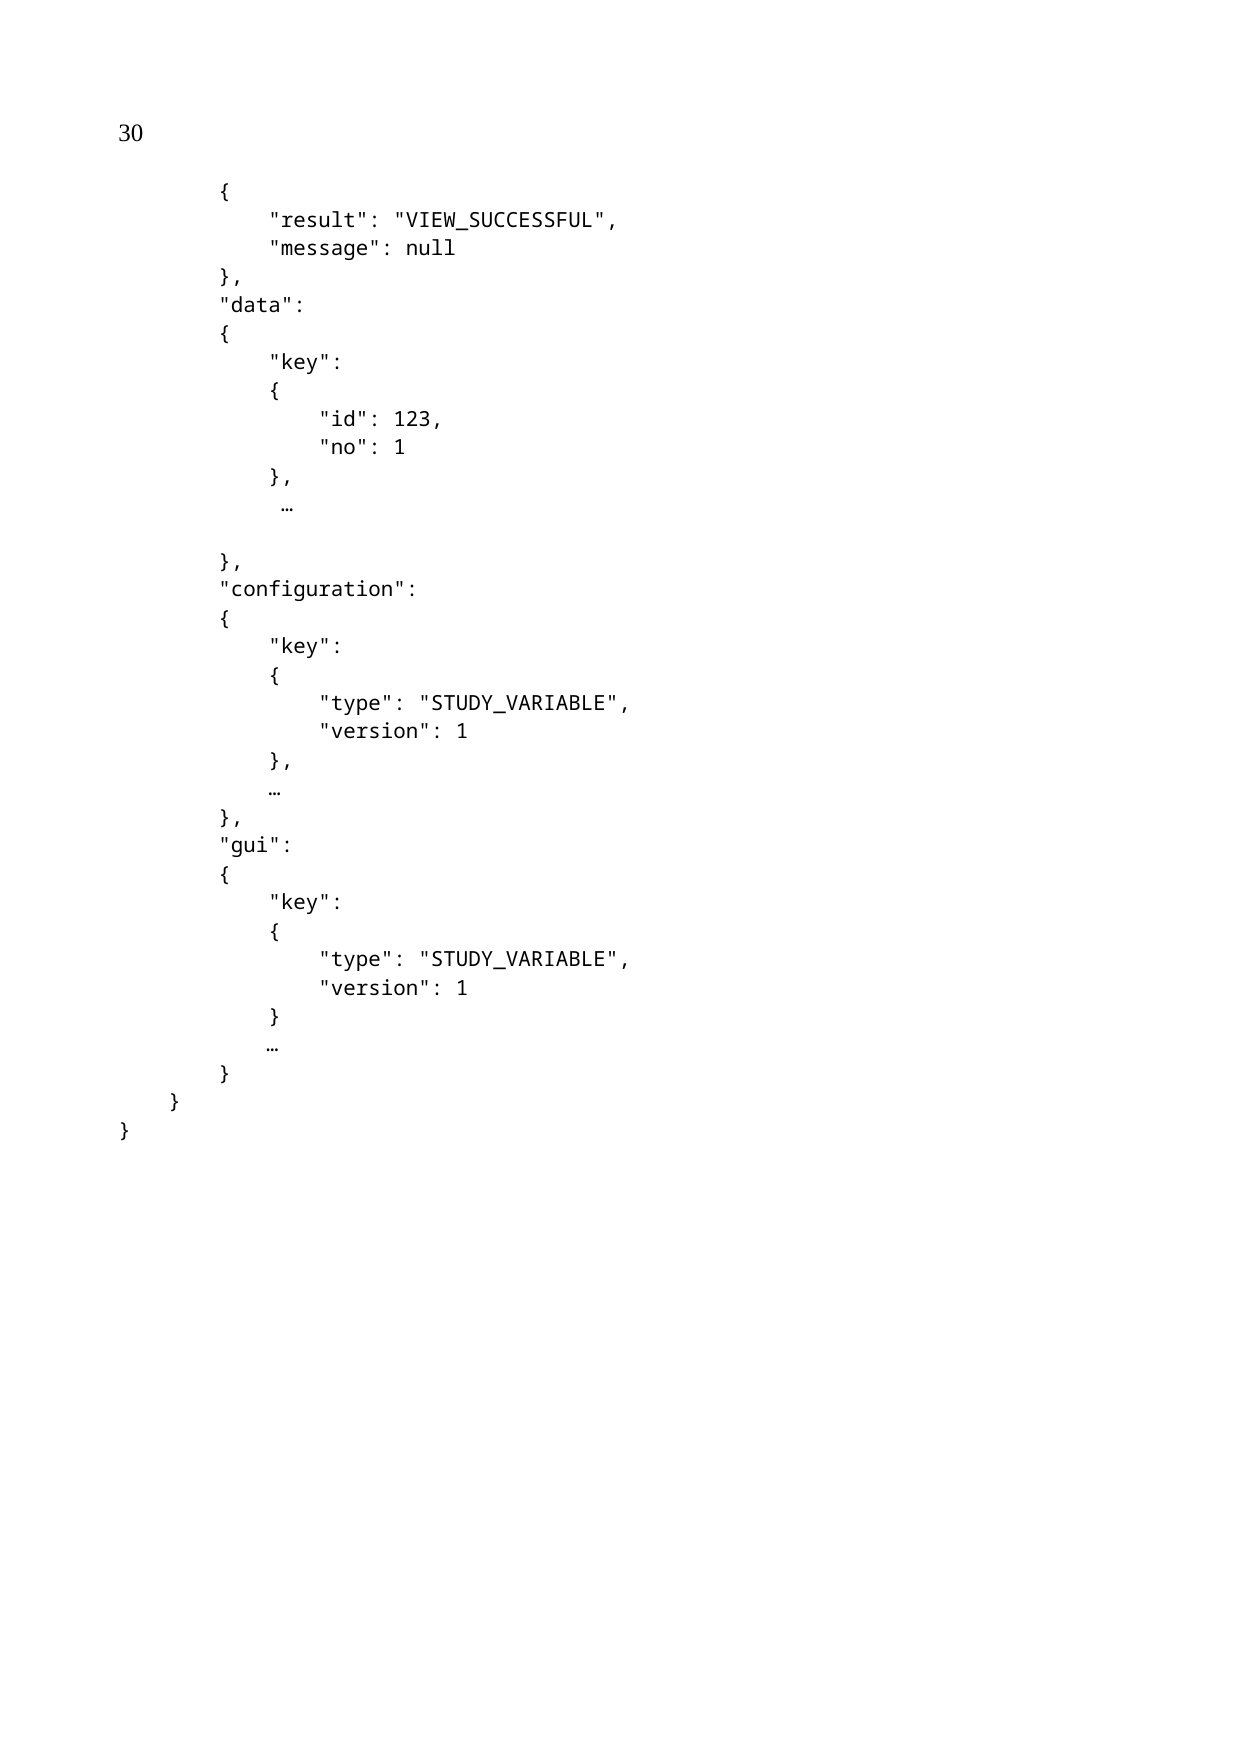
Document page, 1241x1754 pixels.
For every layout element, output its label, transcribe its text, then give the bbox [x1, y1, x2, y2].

text "version": 1 [118, 973, 1122, 1001]
text }, [118, 802, 1122, 830]
text "configuration": [118, 574, 1122, 603]
text } [118, 1001, 1122, 1029]
text "message": null [118, 233, 1122, 262]
text }, [118, 262, 1122, 290]
text "type": "STUDY_VARIABLE", [118, 944, 1122, 973]
text … [118, 1029, 1122, 1058]
text "key": [118, 347, 1122, 375]
text "key": [118, 887, 1122, 916]
text "no": 1 [118, 432, 1122, 461]
text }, [118, 745, 1122, 773]
text … [118, 773, 1122, 802]
text { [118, 375, 1122, 404]
text { [118, 916, 1122, 944]
text "result": "VIEW_SUCCESSFUL", [118, 205, 1122, 233]
text { [118, 660, 1122, 688]
text { [118, 176, 1122, 205]
text } [118, 1115, 1122, 1143]
text } [118, 1086, 1122, 1115]
text "data": [118, 290, 1122, 318]
text { [118, 603, 1122, 631]
text { [118, 859, 1122, 887]
text "id": 123, [118, 404, 1122, 432]
text }, [118, 461, 1122, 489]
text "type": "STUDY_VARIABLE", [118, 688, 1122, 717]
text "gui": [118, 830, 1122, 859]
text }, [118, 546, 1122, 574]
text { [118, 318, 1122, 347]
text "version": 1 [118, 717, 1122, 745]
text … [118, 489, 1122, 518]
text "key": [118, 631, 1122, 660]
text } [118, 1058, 1122, 1086]
